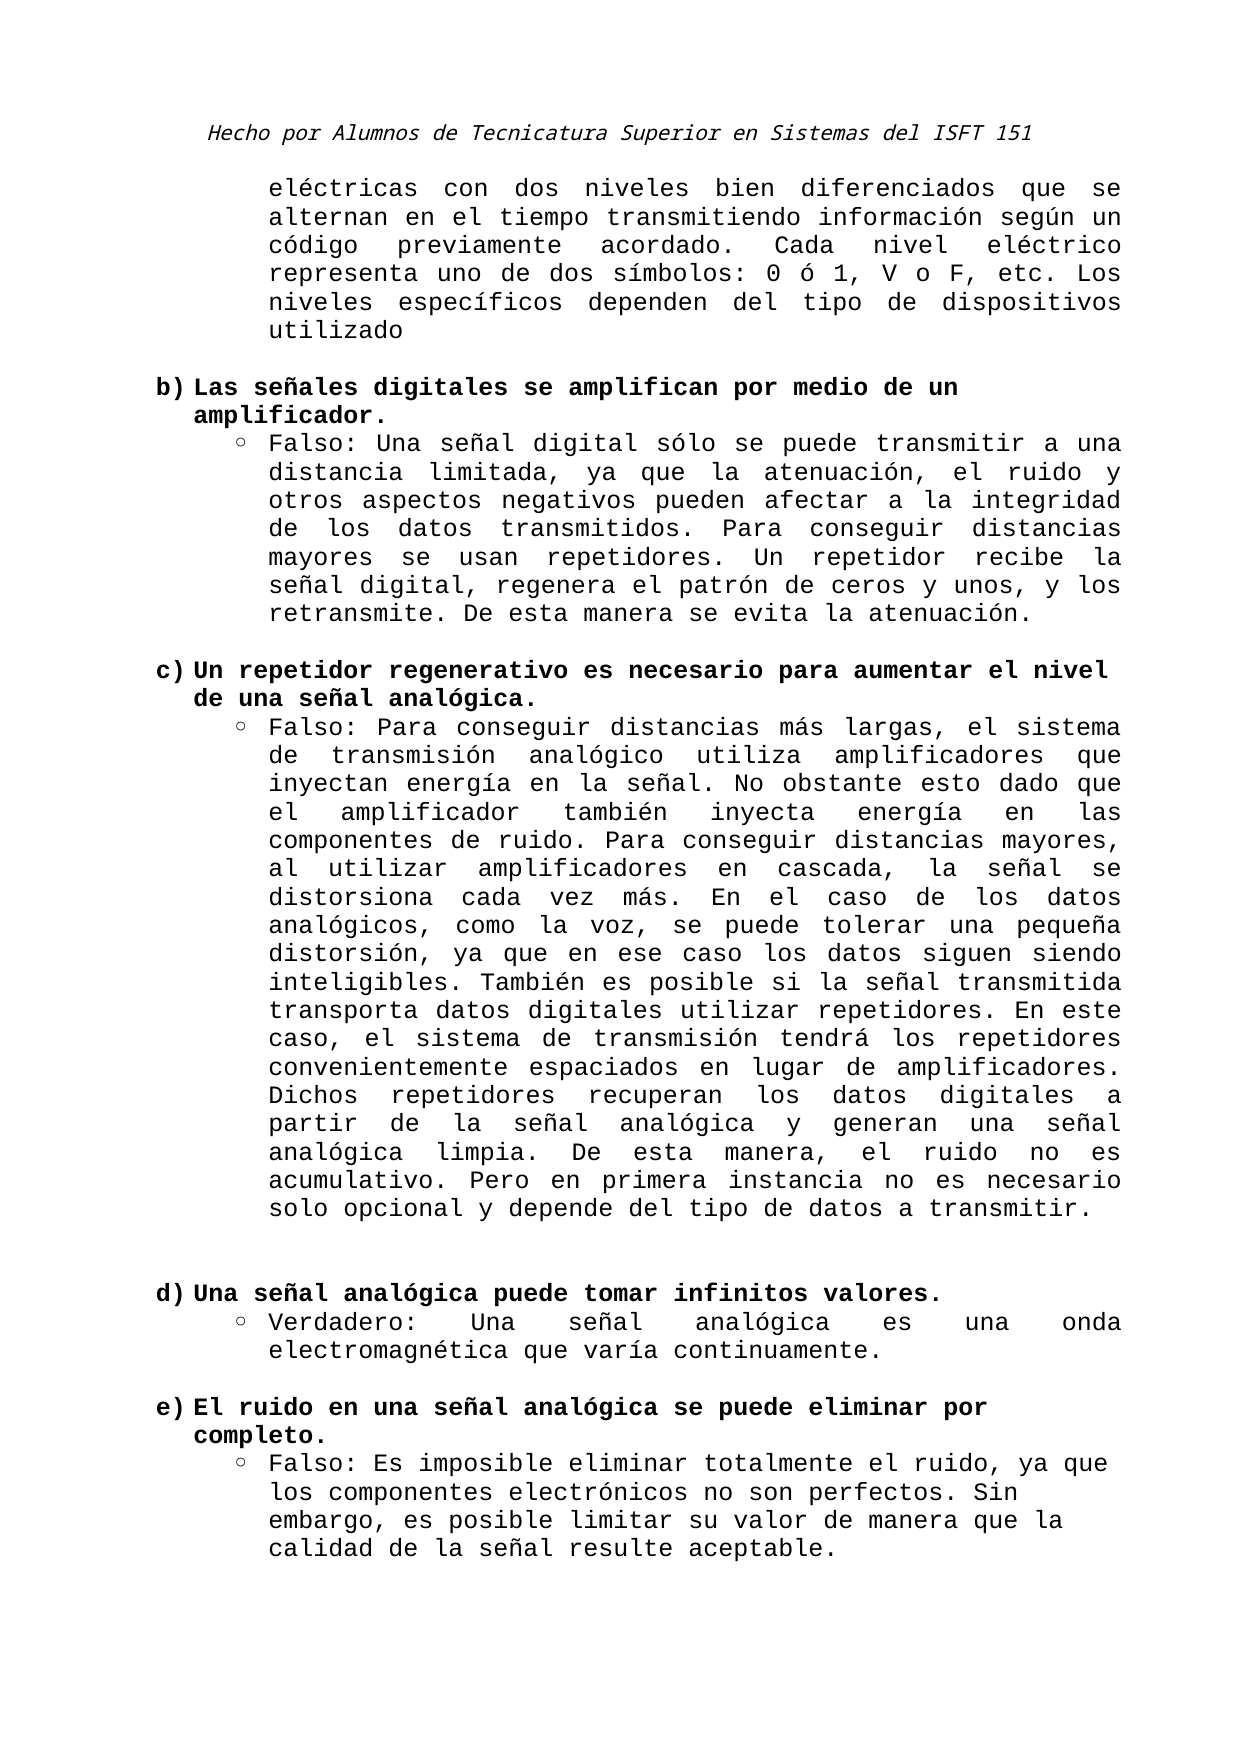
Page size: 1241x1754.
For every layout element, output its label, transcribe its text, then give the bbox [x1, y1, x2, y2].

list eléctricas con dos niveles bien diferenciados que se alternan en el tiempo transmitiendo información según un código previamente acordado. Cada nivel eléctrico representa uno de dos símbolos: 0 ó 1, V o F, etc. Los niveles específicos dependen del tipo de dispositivos utilizado [231, 176, 1122, 346]
list Una señal analógica puede tomar infinitos valores. [156, 1281, 1122, 1309]
list Falso: Es imposible eliminar totalmente el ruido, ya que los componentes electrónicos no son perfectos. Sin embargo, es posible limitar su valor de manera que la calidad de la señal resulte aceptable. [231, 1451, 1122, 1564]
list Las señales digitales se amplifican por medio de un amplificador. [156, 374, 1122, 431]
list Falso: Una señal digital sólo se puede transmitir a una distancia limitada, ya que la atenuación, el ruido y otros aspectos negativos pueden afectar a la integridad de los datos transmitidos. Para conseguir distancias mayores se usan repetidores. Un repetidor recibe la señal digital, regenera el patrón de ceros y unos, y los retransmite. De esta manera se evita la atenuación. [231, 431, 1122, 629]
list Falso: Para conseguir distancias más largas, el sistema de transmisión analógico utiliza amplificadores que inyectan energía en la señal. No obstante esto dado que el amplificador también inyecta energía en las componentes de ruido. Para conseguir distancias mayores, al utilizar amplificadores en cascada, la señal se distorsiona cada vez más. En el caso de los datos analógicos, como la voz, se puede tolerar una pequeña distorsión, ya que en ese caso los datos siguen siendo inteligibles. También es posible si la señal transmitida transporta datos digitales utilizar repetidores. En este caso, el sistema de transmisión tendrá los repetidores convenientemente espaciados en lugar de amplificadores. Dichos repetidores recuperan los datos digitales a partir de la señal analógica y generan una señal analógica limpia. De esta manera, el ruido no es acumulativo. Pero en primera instancia no es necesario solo opcional y depende del tipo de datos a transmitir. [231, 714, 1122, 1224]
list Verdadero: Una señal analógica es una onda electromagnética que varía continuamente. [231, 1309, 1122, 1366]
list El ruido en una señal analógica se puede eliminar por completo. [156, 1394, 1122, 1451]
list Un repetidor regenerativo es necesario para aumentar el nivel de una señal analógica. [156, 658, 1122, 714]
